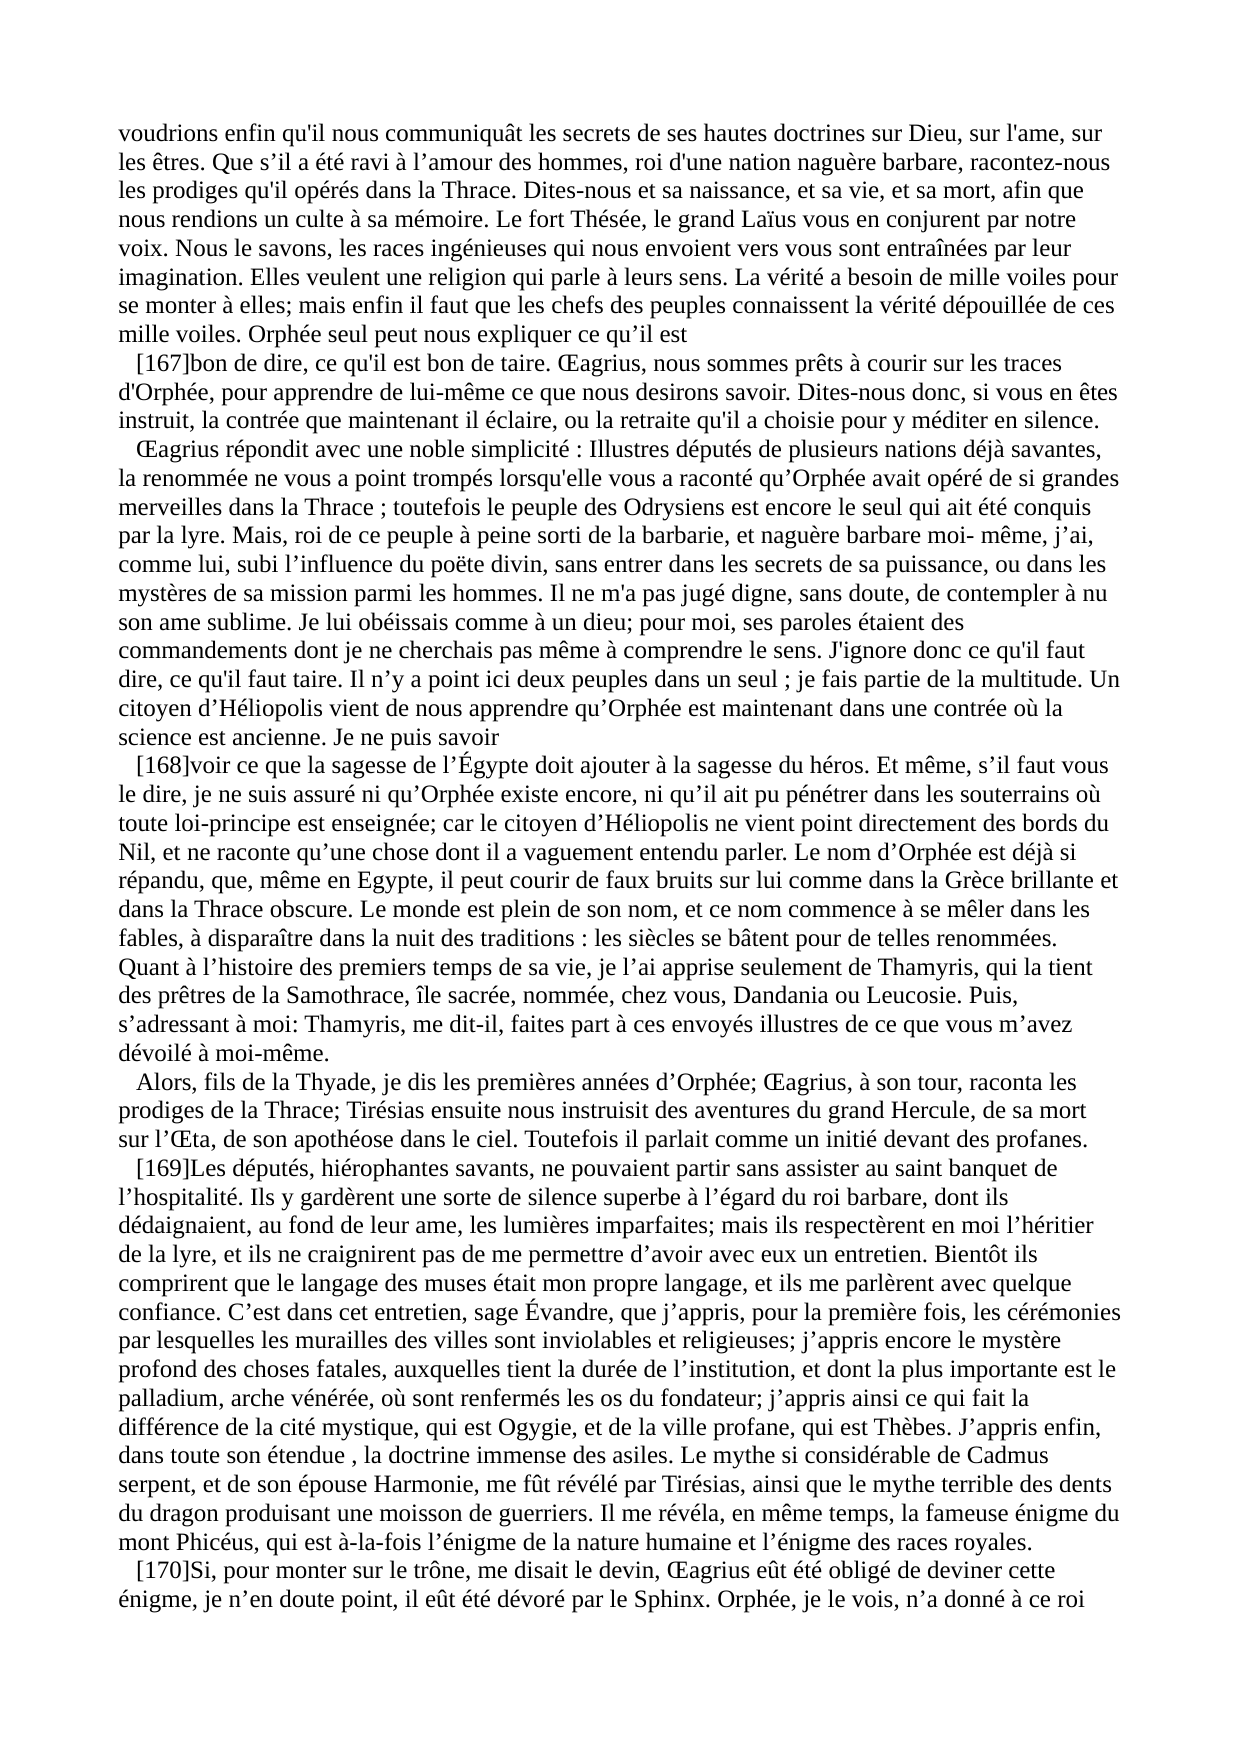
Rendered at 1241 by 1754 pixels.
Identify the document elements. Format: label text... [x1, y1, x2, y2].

text voudrions enfin qu'il nous communiquât les secrets de ses hautes doctrines sur Dieu, sur l'ame, sur les êtres. Que s’il a été ravi à l’amour des hommes, roi d'une nation naguère barbare, racontez-nous les prodiges qu'il opérés dans la Thrace. Dites-nous et sa naissance, et sa vie, et sa mort, afin que nous rendions un culte à sa mémoire. Le fort Thésée, le grand Laïus vous en conjurent par notre voix. Nous le savons, les races ingénieuses qui nous envoient vers vous sont entraînées par leur imagination. Elles veulent une religion qui parle à leurs sens. La vérité a besoin de mille voiles pour se monter à elles; mais enfin il faut que les chefs des peuples connaissent la vérité dépouillée de ces mille voiles. Orphée seul peut nous expliquer ce qu’il est [118, 118, 1122, 348]
text [168]voir ce que la sagesse de l’Égypte doit ajouter à la sagesse du héros. Et même, s’il faut vous le dire, je ne suis assuré ni qu’Orphée existe encore, ni qu’il ait pu pénétrer dans les souterrains où toute loi-principe est enseignée; car le citoyen d’Héliopolis ne vient point directement des bords du Nil, et ne raconte qu’une chose dont il a vaguement entendu parler. Le nom d’Orphée est déjà si répandu, que, même en Egypte, il peut courir de faux bruits sur lui comme dans la Grèce brillante et dans la Thrace obscure. Le monde est plein de son nom, et ce nom commence à se mêler dans les fables, à disparaître dans la nuit des traditions : les siècles se bâtent pour de telles renommées. Quant à l’histoire des premiers temps de sa vie, je l’ai apprise seulement de Thamyris, qui la tient des prêtres de la Samothrace, île sacrée, nommée, chez vous, Dandania ou Leucosie. Puis, s’adressant à moi: Thamyris, me dit-il, faites part à ces envoyés illustres de ce que vous m’avez dévoilé à moi-même. [118, 751, 1122, 1067]
text Œagrius répondit avec une noble simplicité : Illustres députés de plusieurs nations déjà savantes, la renommée ne vous a point trompés lorsqu'elle vous a raconté qu’Orphée avait opéré de si grandes merveilles dans la Thrace ; toutefois le peuple des Odrysiens est encore le seul qui ait été conquis par la lyre. Mais, roi de ce peuple à peine sorti de la barbarie, et naguère barbare moi- même, j’ai, comme lui, subi l’influence du poëte divin, sans entrer dans les secrets de sa puissance, ou dans les mystères de sa mission parmi les hommes. Il ne m'a pas jugé digne, sans doute, de contempler à nu son ame sublime. Je lui obéissais comme à un dieu; pour moi, ses paroles étaient des commandements dont je ne cherchais pas même à comprendre le sens. J'ignore donc ce qu'il faut dire, ce qu'il faut taire. Il n’y a point ici deux peuples dans un seul ; je fais partie de la multitude. Un citoyen d’Héliopolis vient de nous apprendre qu’Orphée est maintenant dans une contrée où la science est ancienne. Je ne puis savoir [118, 434, 1122, 751]
text [167]bon de dire, ce qu'il est bon de taire. Œagrius, nous sommes prêts à courir sur les traces d'Orphée, pour apprendre de lui-même ce que nous desirons savoir. Dites-nous donc, si vous en êtes instruit, la contrée que maintenant il éclaire, ou la retraite qu'il a choisie pour y méditer en silence. [118, 348, 1122, 434]
text [169]Les députés, hiérophantes savants, ne pouvaient partir sans assister au saint banquet de l’hospitalité. Ils y gardèrent une sorte de silence superbe à l’égard du roi barbare, dont ils dédaignaient, au fond de leur ame, les lumières imparfaites; mais ils respectèrent en moi l’héritier de la lyre, et ils ne craignirent pas de me permettre d’avoir avec eux un entretien. Bientôt ils comprirent que le langage des muses était mon propre langage, et ils me parlèrent avec quelque confiance. C’est dans cet entretien, sage Évandre, que j’appris, pour la première fois, les cérémonies par lesquelles les murailles des villes sont inviolables et religieuses; j’appris encore le mystère profond des choses fatales, auxquelles tient la durée de l’institution, et dont la plus importante est le palladium, arche vénérée, où sont renfermés les os du fondateur; j’appris ainsi ce qui fait la différence de la cité mystique, qui est Ogygie, et de la ville profane, qui est Thèbes. J’appris enfin, dans toute son étendue , la doctrine immense des asiles. Le mythe si considérable de Cadmus serpent, et de son épouse Harmonie, me fût révélé par Tirésias, ainsi que le mythe terrible des dents du dragon produisant une moisson de guerriers. Il me révéla, en même temps, la fameuse énigme du mont Phicéus, qui est à-la-fois l’énigme de la nature humaine et l’énigme des races royales. [118, 1153, 1122, 1556]
text [170]Si, pour monter sur le trône, me disait le devin, Œagrius eût été obligé de deviner cette énigme, je n’en doute point, il eût été dévoré par le Sphinx. Orphée, je le vois, n’a donné à ce roi [118, 1556, 1122, 1613]
text Alors, fils de la Thyade, je dis les premières années d’Orphée; Œagrius, à son tour, raconta les prodiges de la Thrace; Tirésias ensuite nous instruisit des aventures du grand Hercule, de sa mort sur l’Œta, de son apothéose dans le ciel. Toutefois il parlait comme un initié devant des profanes. [118, 1067, 1122, 1153]
